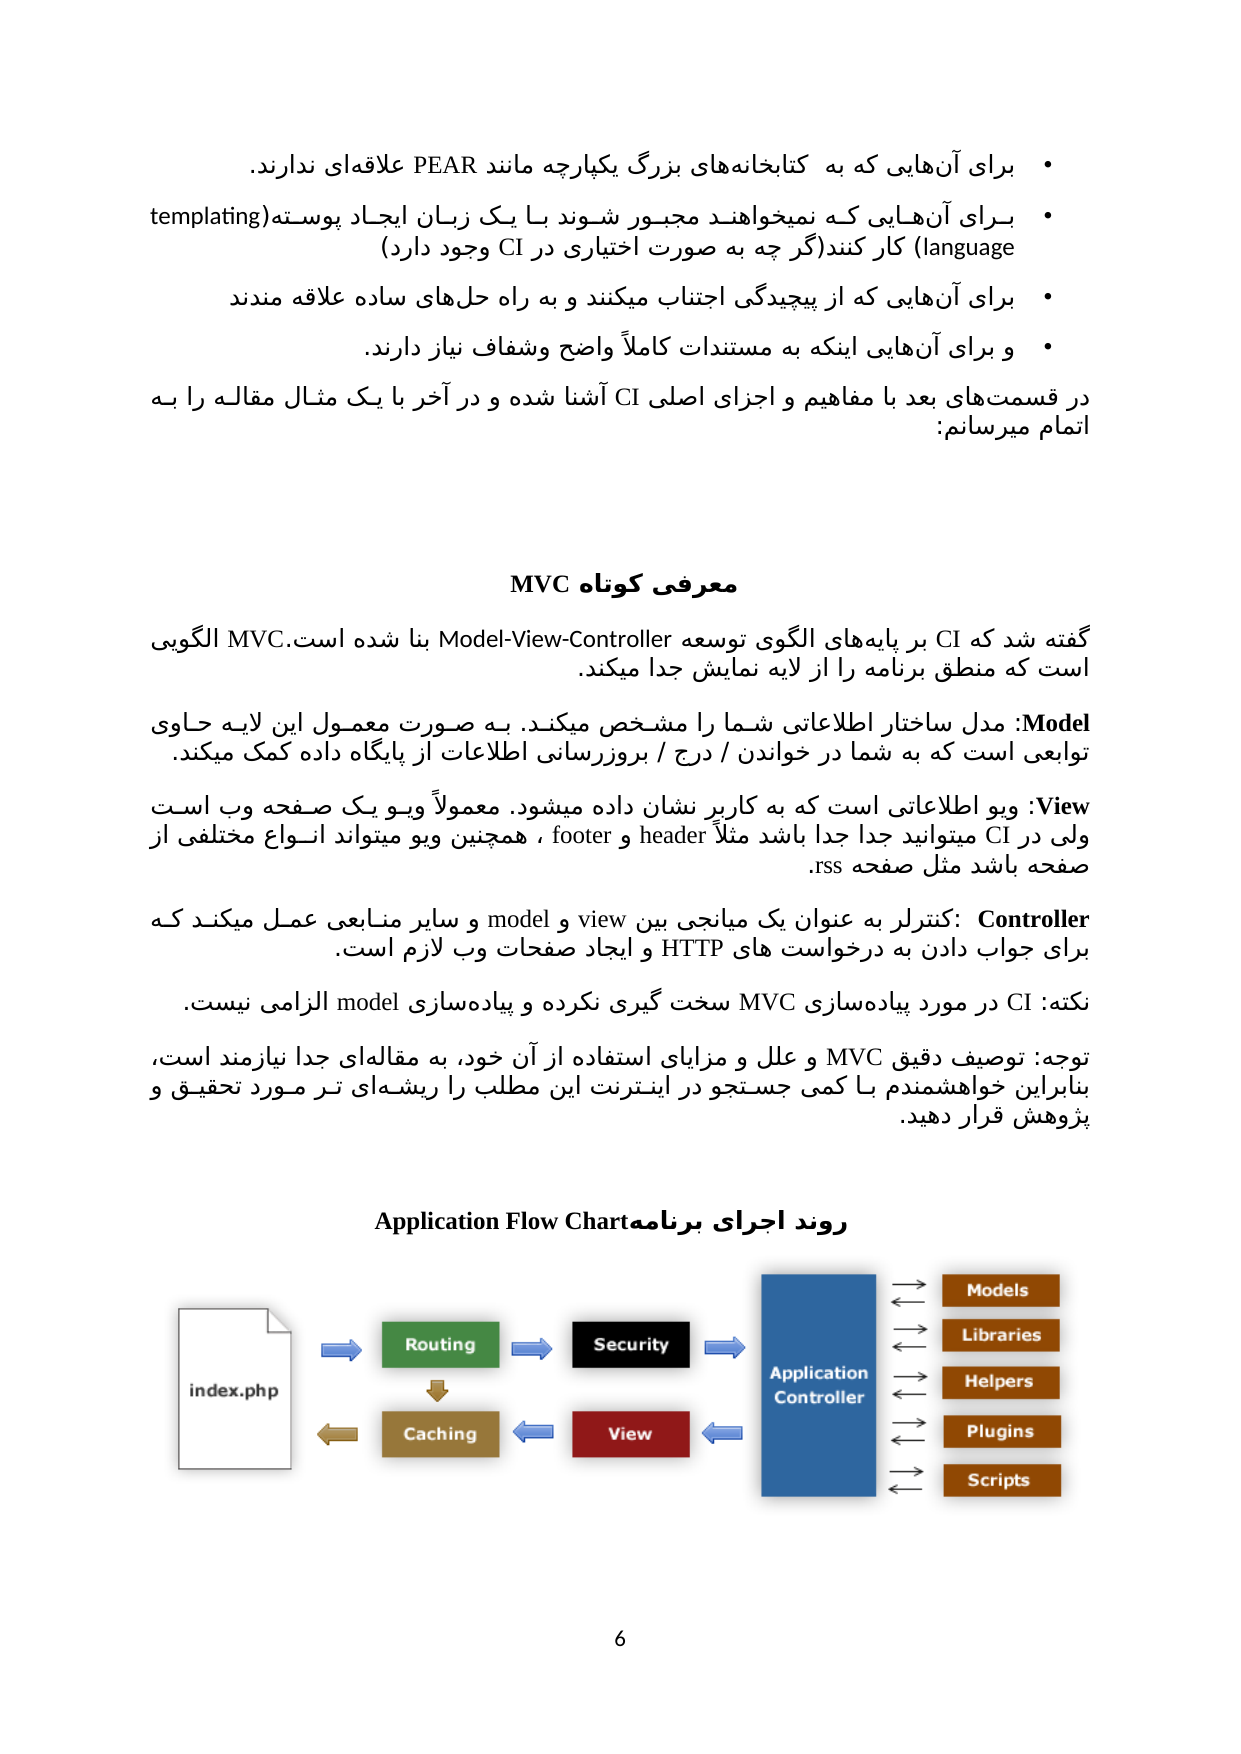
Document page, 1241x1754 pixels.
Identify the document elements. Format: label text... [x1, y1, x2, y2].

text Controller :کنترلر به عنوان یک میانجی بین view و model و سایر منابعی عمل میکند که برای جواب دادن به درخواست های HTTP و ایجاد صفحات وب لازم است. [150, 904, 1090, 962]
text روند اجرای برنامهApplication Flow Chart [150, 1206, 1090, 1235]
text View: ویو اطلاعاتی است که به کاربر نشان داده میشود. معمولاً ویو یک صفحه وب است ولی در CI میتوانید جدا جدا باشد مثلاً header و footer ، همچنین ویو میتواند انواع مختلفی از صفحه باشد مثل صفحه rss. [150, 791, 1090, 879]
list برای آن‌هایی که نمیخواهند مجبور شوند با یک زبان ایجاد پوسته(templating language) کار کنند(گر چه به صورت اختیاری در CI وجود دارد) [150, 200, 1053, 261]
text نکته: CI در مورد پیاده‌سازی MVC سخت گیری نکرده و پیاده‌سازی model الزامی نیست. [150, 987, 1090, 1017]
text توجه: توصیف دقیق MVC و علل و مزایای استفاده از آن خود، به مقاله‌ای جدا نیازمند است، بنابراین خواهشمندم با کمی جستجو در اینترنت این مطلب را ریشه‌ای تر مورد تحقیق و پژوهش قرار دهید. [150, 1042, 1090, 1129]
text Model: مدل ساختار اطلاعاتی شما را مشخص میکند. به صورت معمول این لایه حاوی توابعی است که به شما در خواندن / درج / بروزرسانی اطلاعات از پایگاه داده کمک میکند. [150, 708, 1090, 766]
text در قسمت‌های بعد با مفاهیم و اجزای اصلی CI آشنا شده و در آخر با یک مثال مقاله را به اتمام میرسانم: [150, 382, 1090, 440]
list برای آن‌هایی که از پیچیدگی اجتناب میکنند و به راه حل‌های ساده علاقه مندند [150, 282, 1053, 311]
text گفته شد که CI بر پایه‌های الگوی توسعه Model-View-Controller بنا شده است.MVC الگویی است که منطق برنامه را از لایه نمایش جدا میکند. [150, 623, 1090, 683]
list و برای آن‌هایی اینکه به مستندات کاملاً واضح وشفاف نیاز دارند. [150, 332, 1053, 361]
picture [150, 1247, 1091, 1524]
text معرفی کوتاه MVC [150, 569, 1090, 598]
list برای آن‌هایی که به کتابخانه‌های بزرگ یکپارچه مانند PEAR علاقه‌ای ندارند. [150, 150, 1053, 179]
